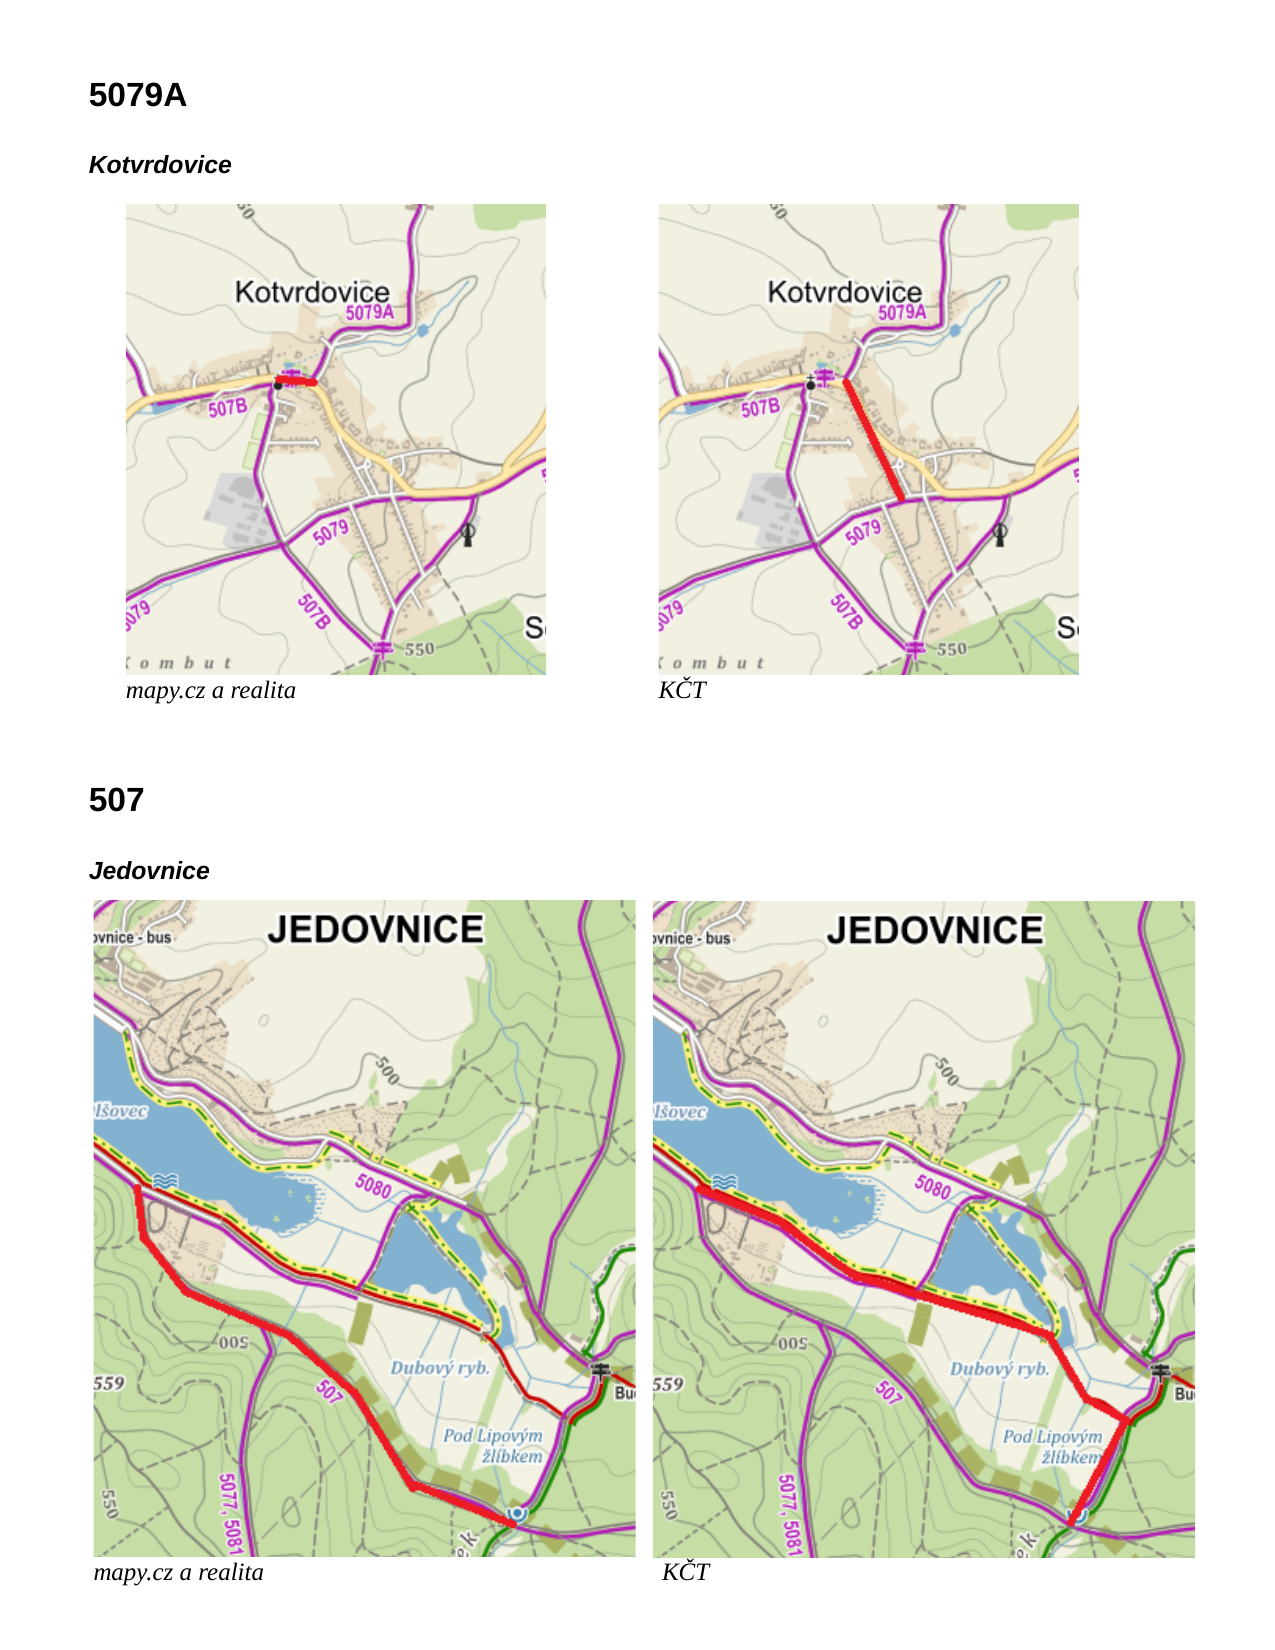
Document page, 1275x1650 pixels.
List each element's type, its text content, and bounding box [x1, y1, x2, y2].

text mapy.cz a realita [126, 675, 546, 703]
subtitle 507 [88, 779, 1186, 818]
subtitle Jedovnice [88, 856, 1186, 884]
text mapy.cz a realita [93, 1557, 636, 1585]
text KČT [662, 901, 1204, 1586]
subtitle Kotvrdovice [88, 151, 1186, 179]
text KČT [658, 675, 1078, 703]
subtitle 5079A [88, 74, 1186, 113]
